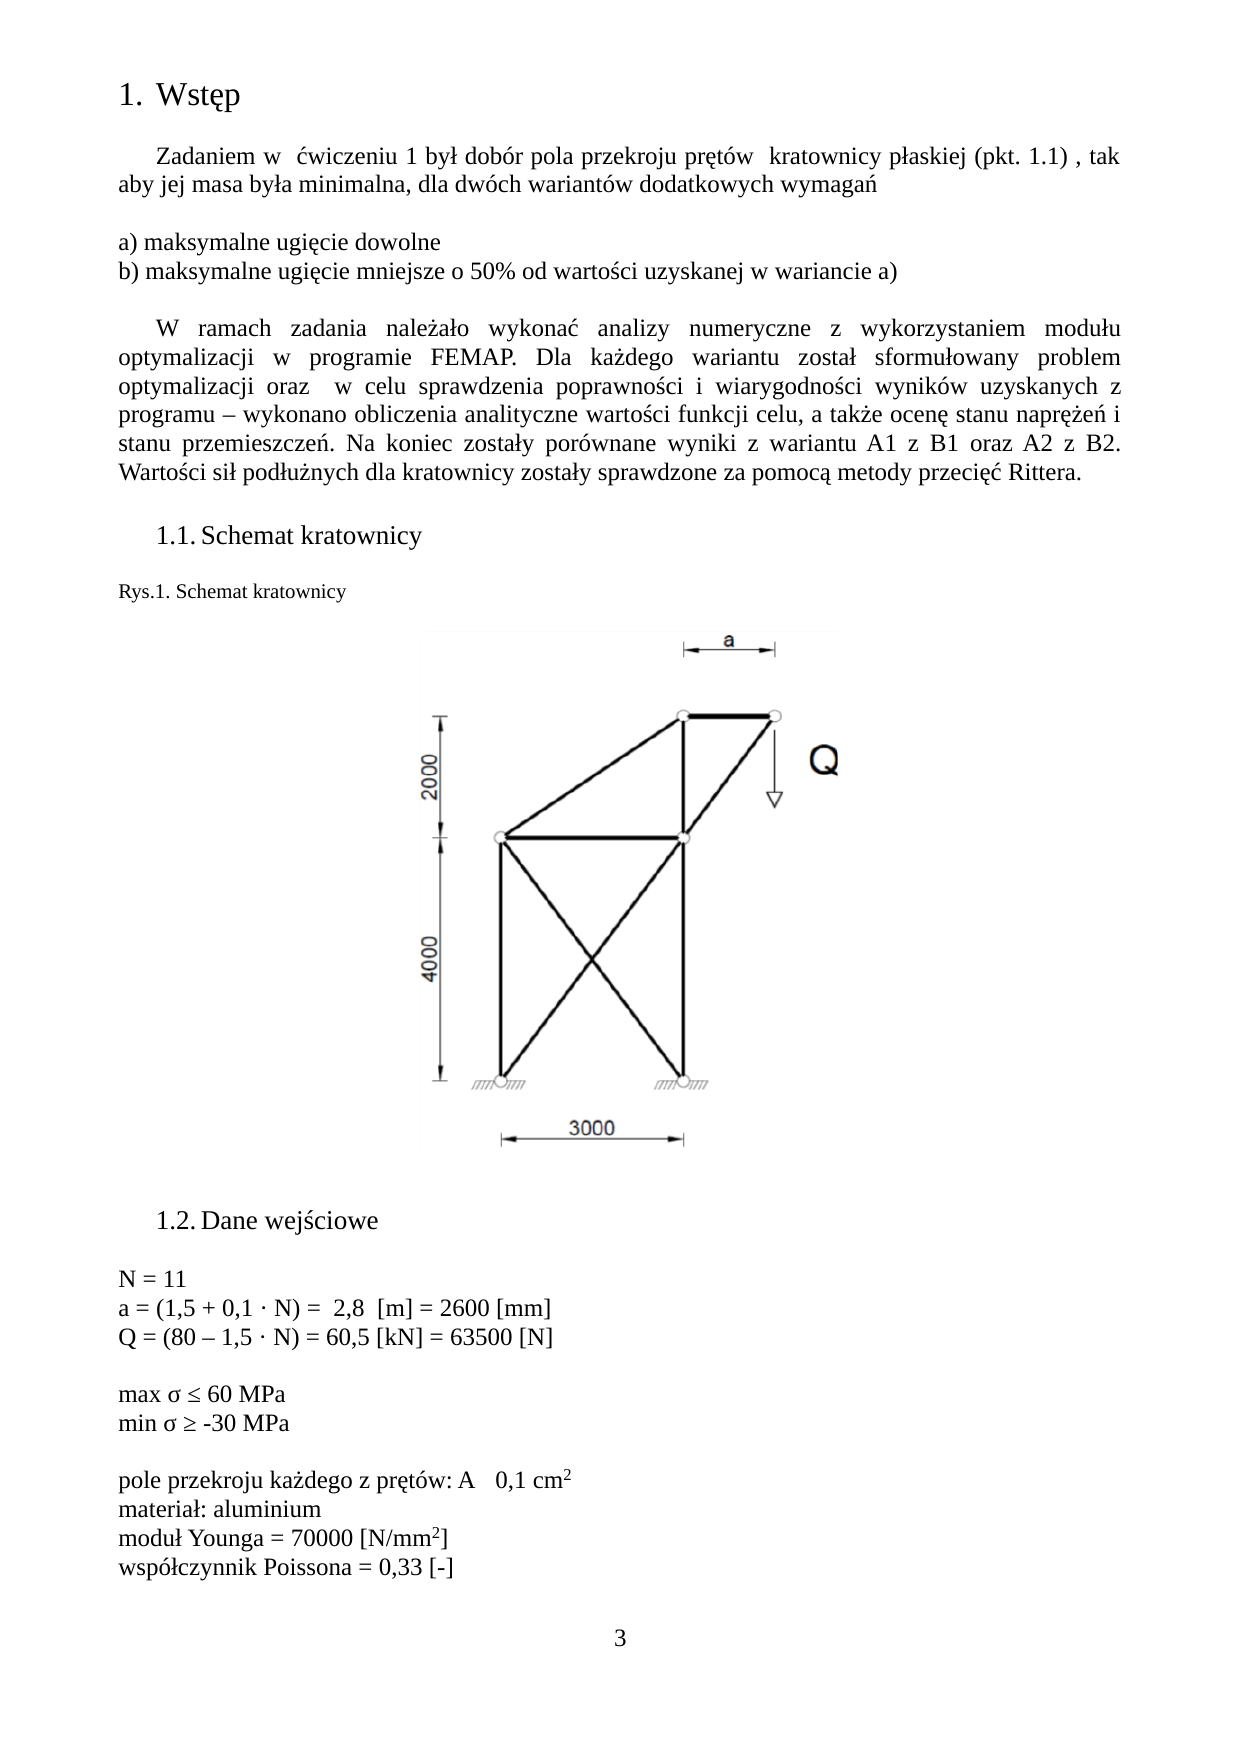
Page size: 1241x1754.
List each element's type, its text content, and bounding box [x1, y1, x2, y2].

list Schemat kratownicy [156, 519, 1122, 550]
text moduł Younga = 70000 [N/mm2] [118, 1523, 1122, 1552]
text max σ ≤ 60 MPa [118, 1379, 1122, 1408]
text a) maksymalne ugięcie dowolne [118, 227, 1122, 256]
text Rys.1. Schemat kratownicy [118, 579, 1122, 603]
text materiał: aluminium [118, 1494, 1122, 1523]
text a = (1,5 + 0,1 · N) = 2,8 [m] = 2600 [mm] [118, 1293, 1122, 1322]
text Zadaniem w ćwiczeniu 1 był dobór pola przekroju prętów kratownicy płaskiej (pkt. 1.1) , tak aby jej masa była minimalna, dla dwóch wariantów dodatkowych wymagań [118, 141, 1122, 198]
text współczynnik Poissona = 0,33 [-] [118, 1552, 1122, 1580]
text pole przekroju każdego z prętów: A0,1 cm2 [118, 1465, 1122, 1494]
list Dane wejściowe [156, 1204, 1122, 1235]
text W ramach zadania należało wykonać analizy numeryczne z wykorzystaniem modułu optymalizacji w programie FEMAP. Dla każdego wariantu został sformułowany problem optymalizacji oraz w celu sprawdzenia poprawności i wiarygodności wyników uzyskanych z programu – wykonano obliczenia analityczne wartości funkcji celu, a także ocenę stanu naprężeń i stanu przemieszczeń. Na koniec zostały porównane wyniki z wariantu A1 z B1 oraz A2 z B2. Wartości sił podłużnych dla kratownicy zostały sprawdzone za pomocą metody przecięć Rittera. [118, 313, 1122, 486]
text min σ ≥ -30 MPa [118, 1408, 1122, 1437]
text N = 11 [118, 1264, 1122, 1293]
text Q = (80 – 1,5 · N) = 60,5 [kN] = 63500 [N] [118, 1322, 1122, 1350]
list Wstęp [118, 74, 1122, 112]
text b) maksymalne ugięcie mniejsze o 50% od wartości uzyskanej w wariancie a) [118, 256, 1122, 284]
